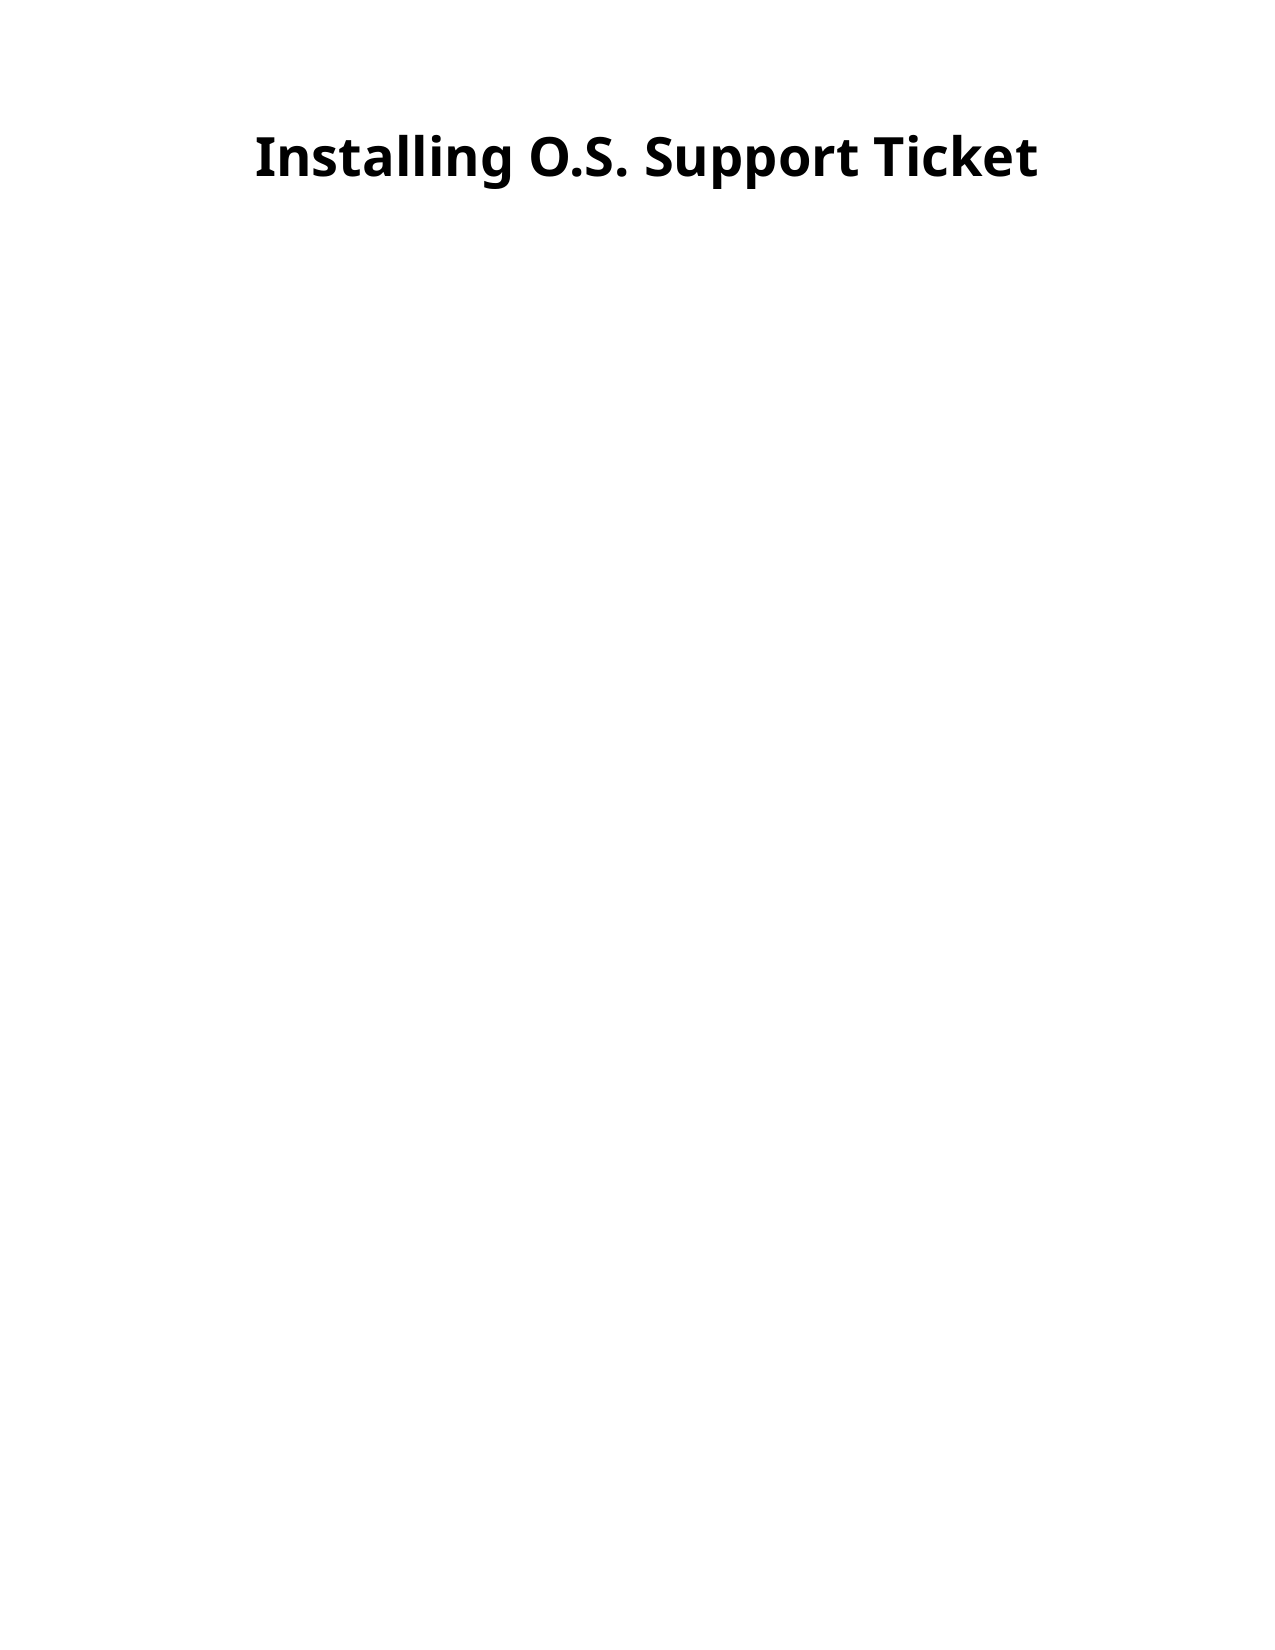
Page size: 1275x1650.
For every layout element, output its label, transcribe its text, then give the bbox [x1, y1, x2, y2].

text Installing O.S. Support Ticket [118, 118, 1157, 192]
